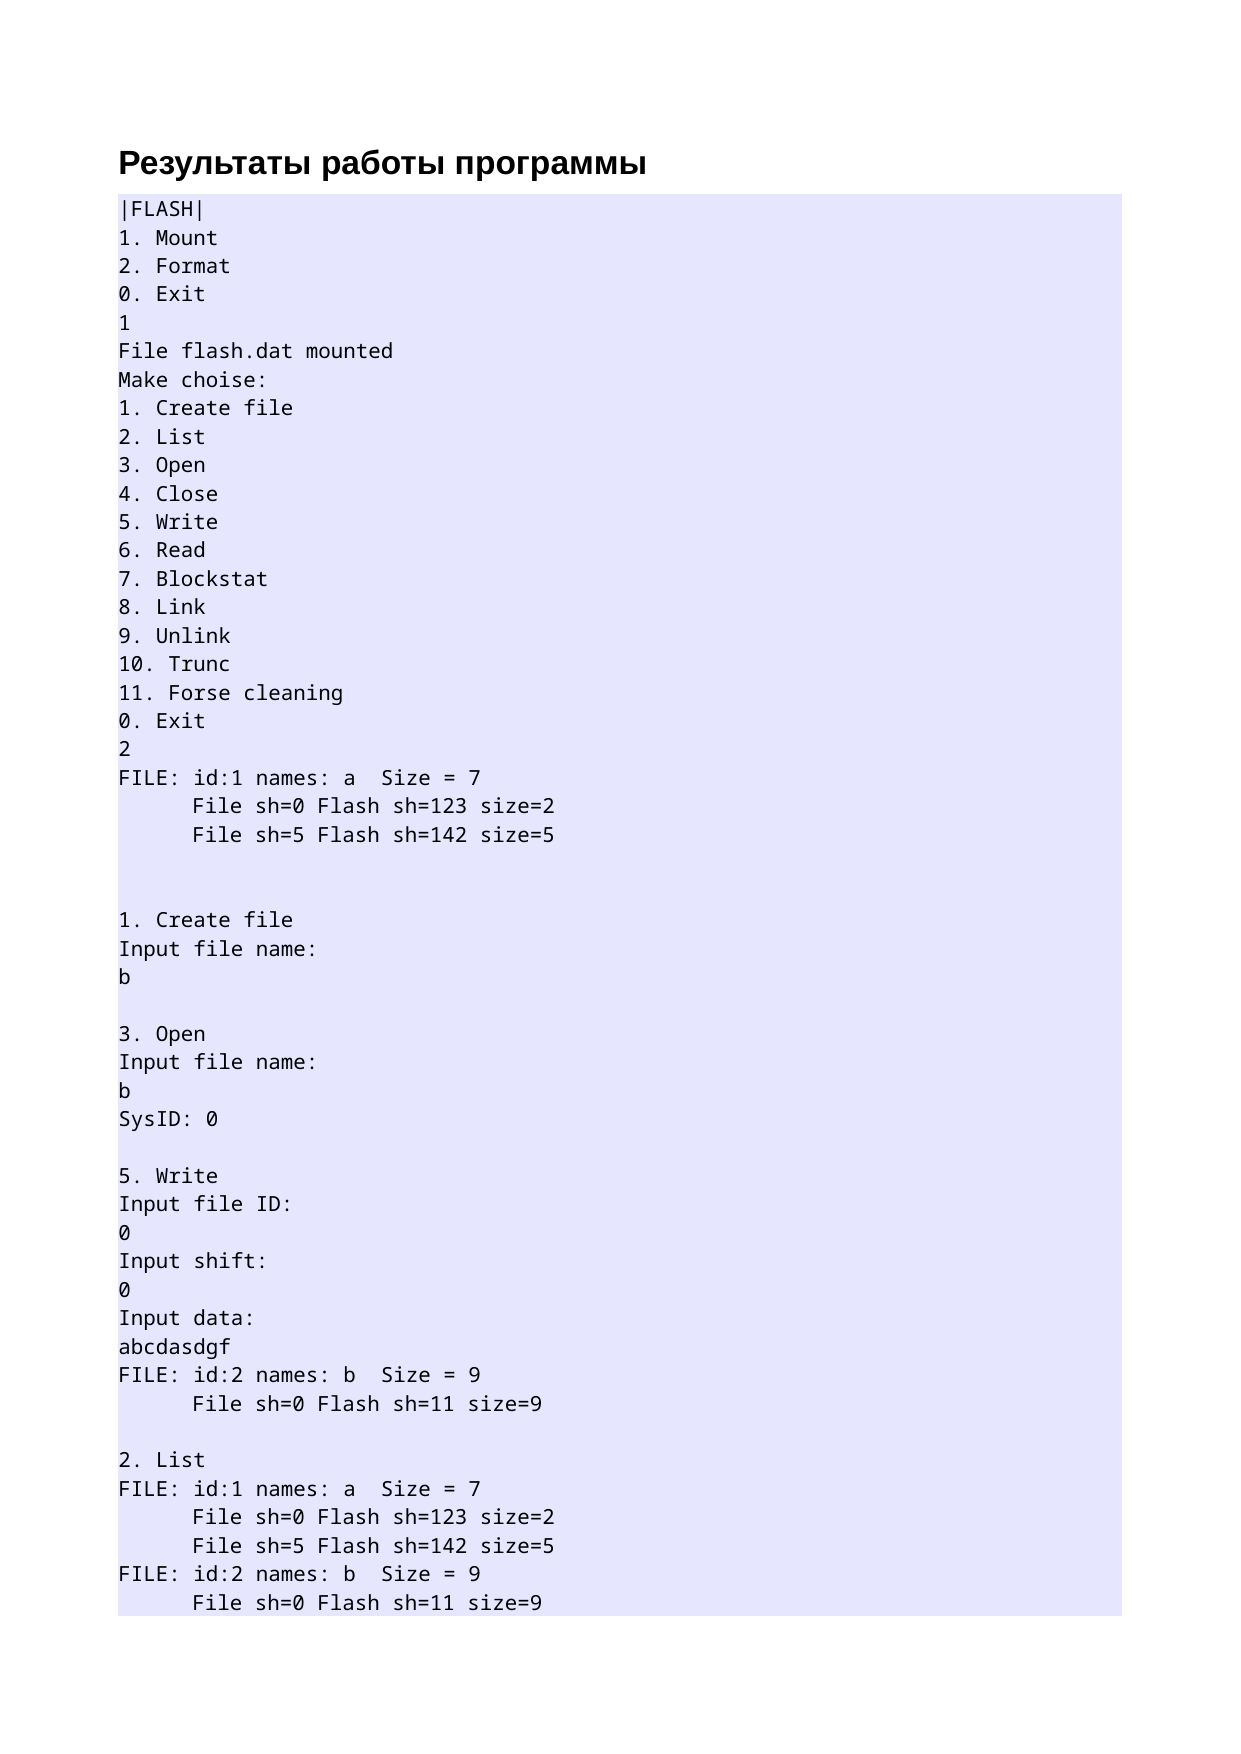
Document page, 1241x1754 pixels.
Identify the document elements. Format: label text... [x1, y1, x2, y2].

text 11. Forse cleaning [118, 678, 1122, 706]
text 1. Mount [118, 223, 1122, 251]
text 8. Link [118, 592, 1122, 621]
text 0. Exit [118, 706, 1122, 734]
text Input shift: [118, 1246, 1122, 1275]
text FILE: id:1 names: a Size = 7 [118, 1474, 1122, 1502]
text Input file ID: [118, 1189, 1122, 1218]
text 2. List [118, 1446, 1122, 1474]
text 2. Format [118, 251, 1122, 279]
text File sh=0 Flash sh=123 size=2 [118, 1502, 1122, 1531]
text 0 [118, 1218, 1122, 1246]
text 2 [118, 734, 1122, 763]
text 7. Blockstat [118, 564, 1122, 592]
text 5. Write [118, 507, 1122, 536]
text 3. Open [118, 1019, 1122, 1047]
text abcdasdgf [118, 1332, 1122, 1360]
text b [118, 1076, 1122, 1104]
text Input file name: [118, 1047, 1122, 1076]
text |FLASH| [118, 194, 1122, 223]
text 0 [118, 1275, 1122, 1303]
text b [118, 962, 1122, 991]
text 1. Create file [118, 393, 1122, 422]
text 6. Read [118, 536, 1122, 564]
text FILE: id:2 names: b Size = 9 [118, 1559, 1122, 1588]
text File sh=5 Flash sh=142 size=5 [118, 820, 1122, 848]
text 5. Write [118, 1161, 1122, 1189]
text Input file name: [118, 934, 1122, 962]
text 10. Trunc [118, 649, 1122, 678]
text 2. List [118, 422, 1122, 450]
text 0. Exit [118, 279, 1122, 308]
text FILE: id:1 names: a Size = 7 [118, 763, 1122, 791]
text Input data: [118, 1303, 1122, 1332]
text 1 [118, 308, 1122, 336]
text 4. Close [118, 479, 1122, 507]
text Make choise: [118, 365, 1122, 393]
text 3. Open [118, 450, 1122, 479]
text File sh=0 Flash sh=11 size=9 [118, 1588, 1122, 1616]
text File sh=0 Flash sh=123 size=2 [118, 791, 1122, 820]
subtitle Результаты работы программы [118, 143, 1122, 182]
text SysID: 0 [118, 1104, 1122, 1133]
text 1. Create file [118, 905, 1122, 934]
text 9. Unlink [118, 621, 1122, 649]
text File flash.dat mounted [118, 336, 1122, 365]
text FILE: id:2 names: b Size = 9 [118, 1360, 1122, 1389]
text File sh=0 Flash sh=11 size=9 [118, 1389, 1122, 1417]
text File sh=5 Flash sh=142 size=5 [118, 1531, 1122, 1559]
